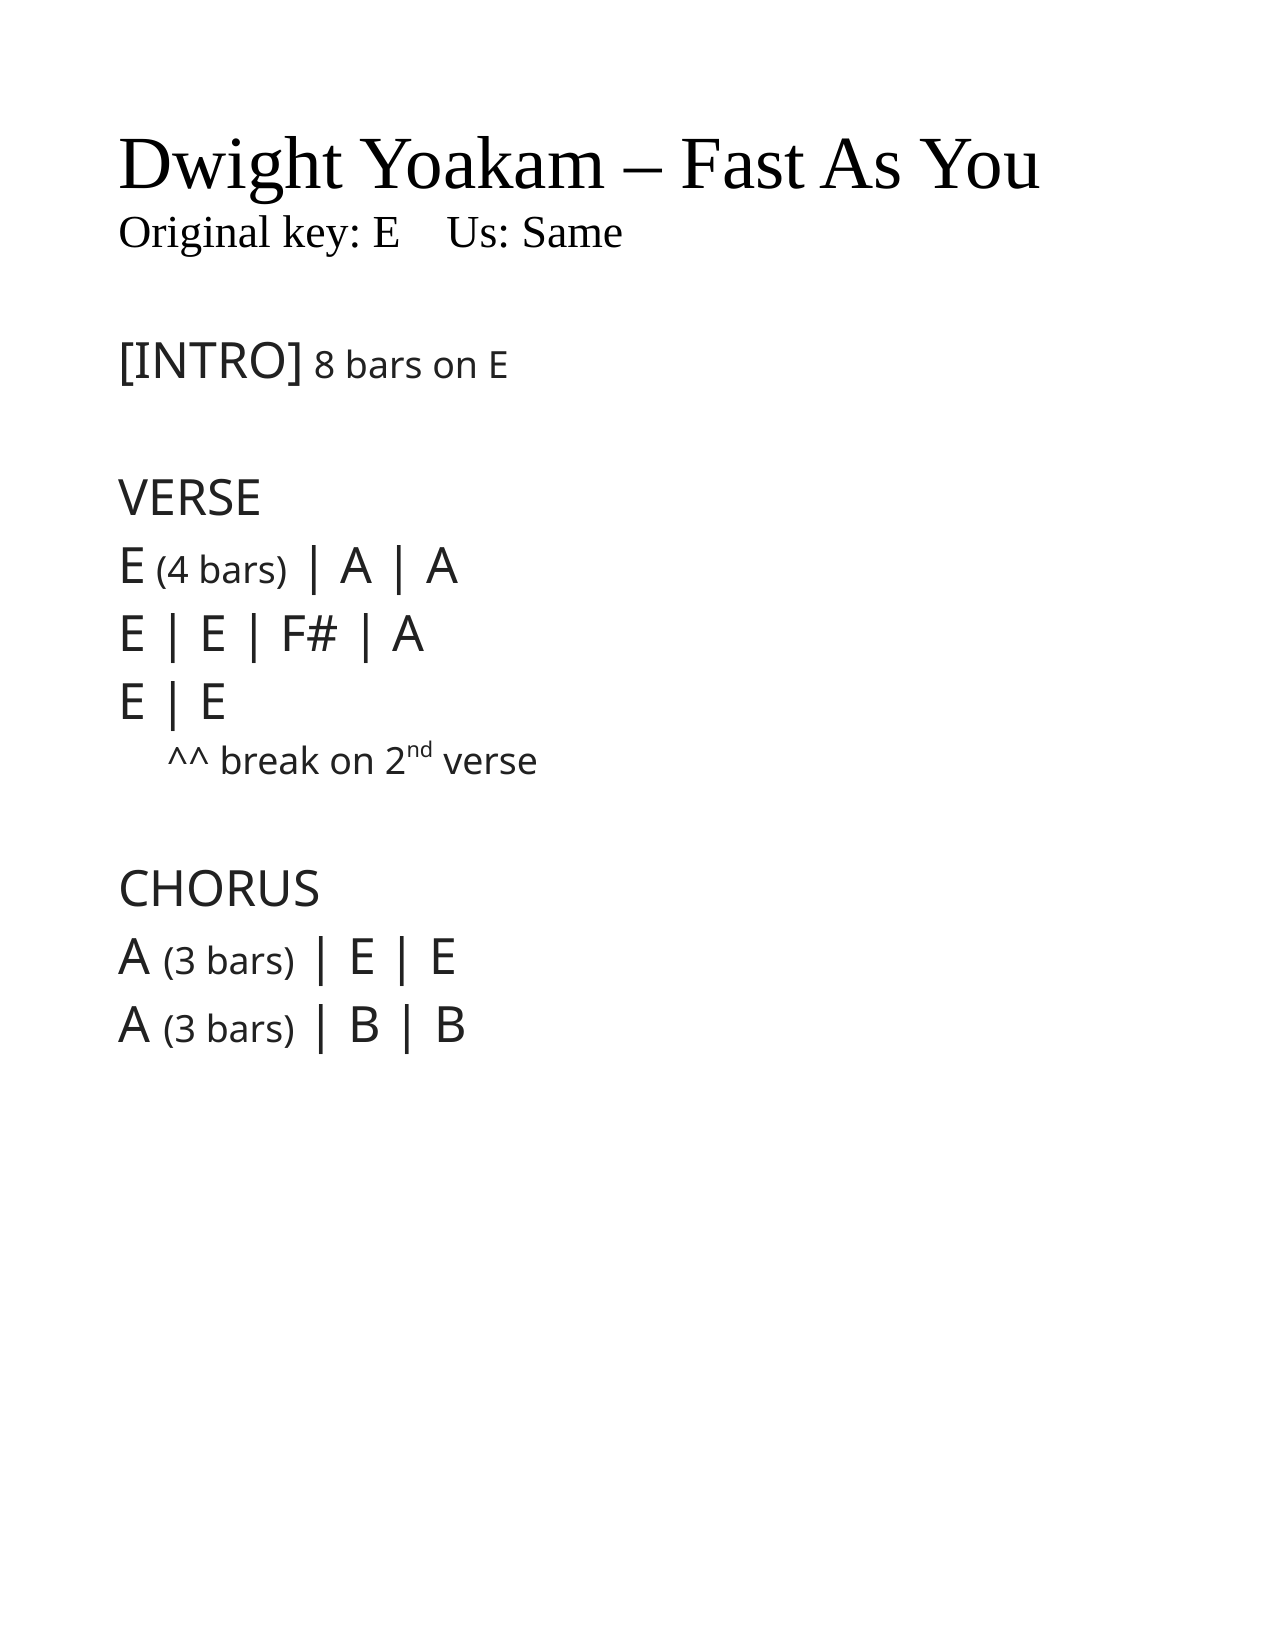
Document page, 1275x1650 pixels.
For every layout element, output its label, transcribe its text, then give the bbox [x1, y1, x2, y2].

text A (3 bars) | B | B [118, 989, 1157, 1057]
text E (4 bars) | A | A [118, 529, 1157, 598]
text ^^ break on 2nd verse [118, 734, 1157, 785]
text A (3 bars) | E | E [118, 921, 1157, 989]
text E | E [118, 666, 1157, 734]
text Original key: E Us: Same [118, 204, 1157, 257]
text E | E | F# | A [118, 598, 1157, 666]
text Dwight Yoakam – Fast As You [118, 118, 1157, 204]
text VERSE [118, 461, 1157, 529]
text CHORUS [118, 853, 1157, 921]
text [INTRO] 8 bars on E [118, 325, 1157, 393]
